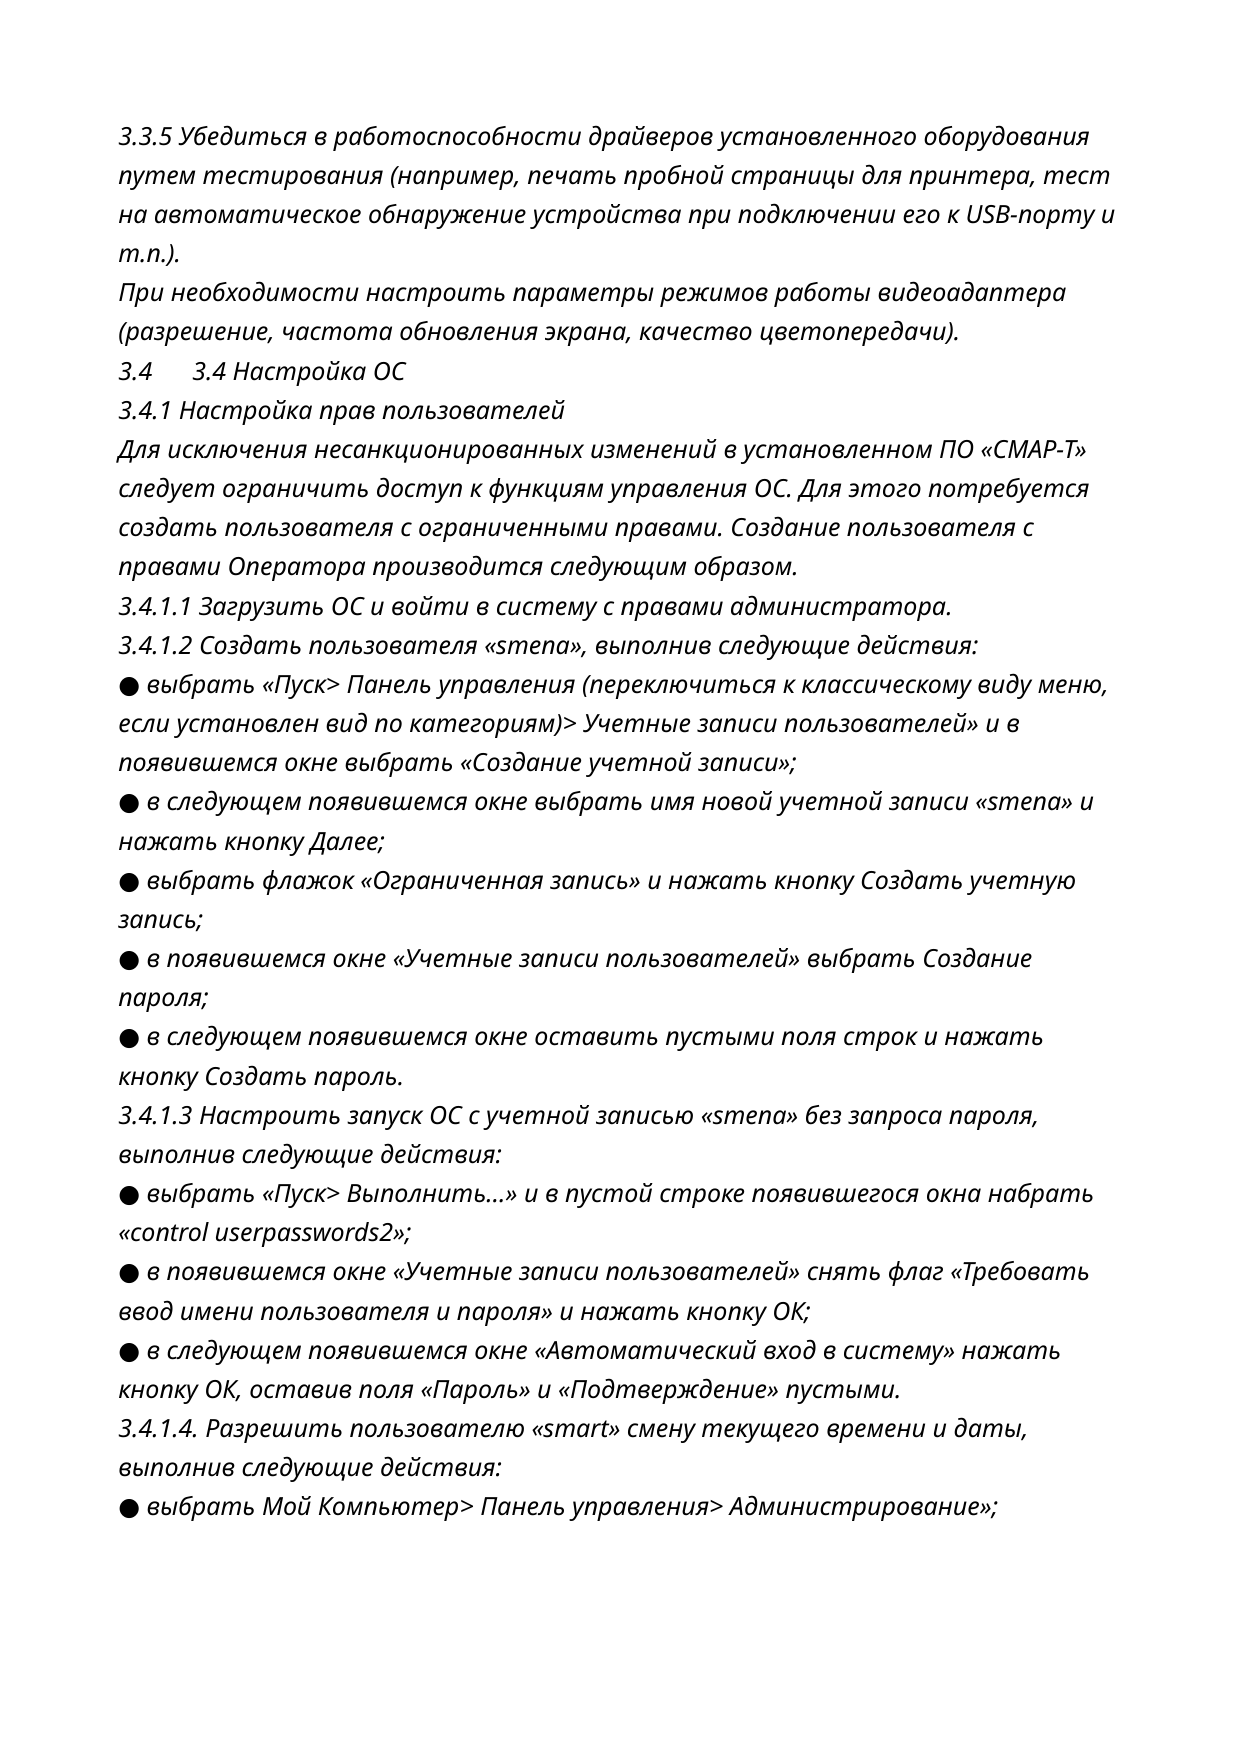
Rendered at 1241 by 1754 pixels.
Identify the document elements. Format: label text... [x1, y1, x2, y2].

text ● в следующем появившемся окне «Автоматический вход в систему» нажать кнопку ОК, оставив поля «Пароль» и «Подтверждение» пустыми. [118, 1332, 1122, 1406]
subtitle 3.4 Настройка ОС [118, 353, 1122, 387]
text 3.4.1.4. Разрешить пользователю «smart» смену текущего времени и даты, выполнив следующие действия: [118, 1411, 1122, 1484]
text 3.4.1.2 Создать пользователя «smena», выполнив следующие действия: [118, 627, 1122, 661]
text ● в следующем появившемся окне оставить пустыми поля строк и нажать кнопку Создать пароль. [118, 1019, 1122, 1092]
text Для исключения несанкционированных изменений в установленном ПО «СМАР-Т» следует ограничить доступ к функциям управления ОС. Для этого потребуется создать пользователя с ограниченными правами. Создание пользователя с правами Оператора производится следующим образом. [118, 431, 1122, 583]
text При необходимости настроить параметры режимов работы видеоадаптера (разрешение, частота обновления экрана, качество цветопередачи). [118, 275, 1122, 348]
text ● в появившемся окне «Учетные записи пользователей» выбрать Создание пароля; [118, 941, 1122, 1014]
text 3.4.1.1 Загрузить ОС и войти в систему с правами администратора. [118, 588, 1122, 622]
text 3.3.5 Убедиться в работоспособности драйверов установленного оборудования путем тестирования (например, печать пробной страницы для принтера, тест на автоматическое обнаружение устройства при подключении его к USB-порту и т.п.). [118, 118, 1122, 270]
subtitle 3.4.1 Настройка прав пользователей [118, 392, 1122, 426]
text ● выбрать Мой Компьютер> Панель управления> Администрирование»; [118, 1489, 1122, 1523]
text ● в следующем появившемся окне выбрать имя новой учетной записи «smena» и нажать кнопку Далее; [118, 784, 1122, 857]
text 3.4.1.3 Настроить запуск ОС с учетной записью «smena» без запроса пароля, выполнив следующие действия: [118, 1097, 1122, 1171]
text ● выбрать флажок «Ограниченная запись» и нажать кнопку Создать учетную запись; [118, 862, 1122, 936]
text ● выбрать «Пуск> Панель управления (переключиться к классическому виду меню, если установлен вид по категориям)> Учетные записи пользователей» и в появившемся окне выбрать «Создание учетной записи»; [118, 666, 1122, 779]
text ● в появившемся окне «Учетные записи пользователей» снять флаг «Требовать ввод имени пользователя и пароля» и нажать кнопку ОК; [118, 1254, 1122, 1327]
text ● выбрать «Пуск> Выполнить…» и в пустой строке появившегося окна набрать «control userpasswords2»; [118, 1176, 1122, 1249]
